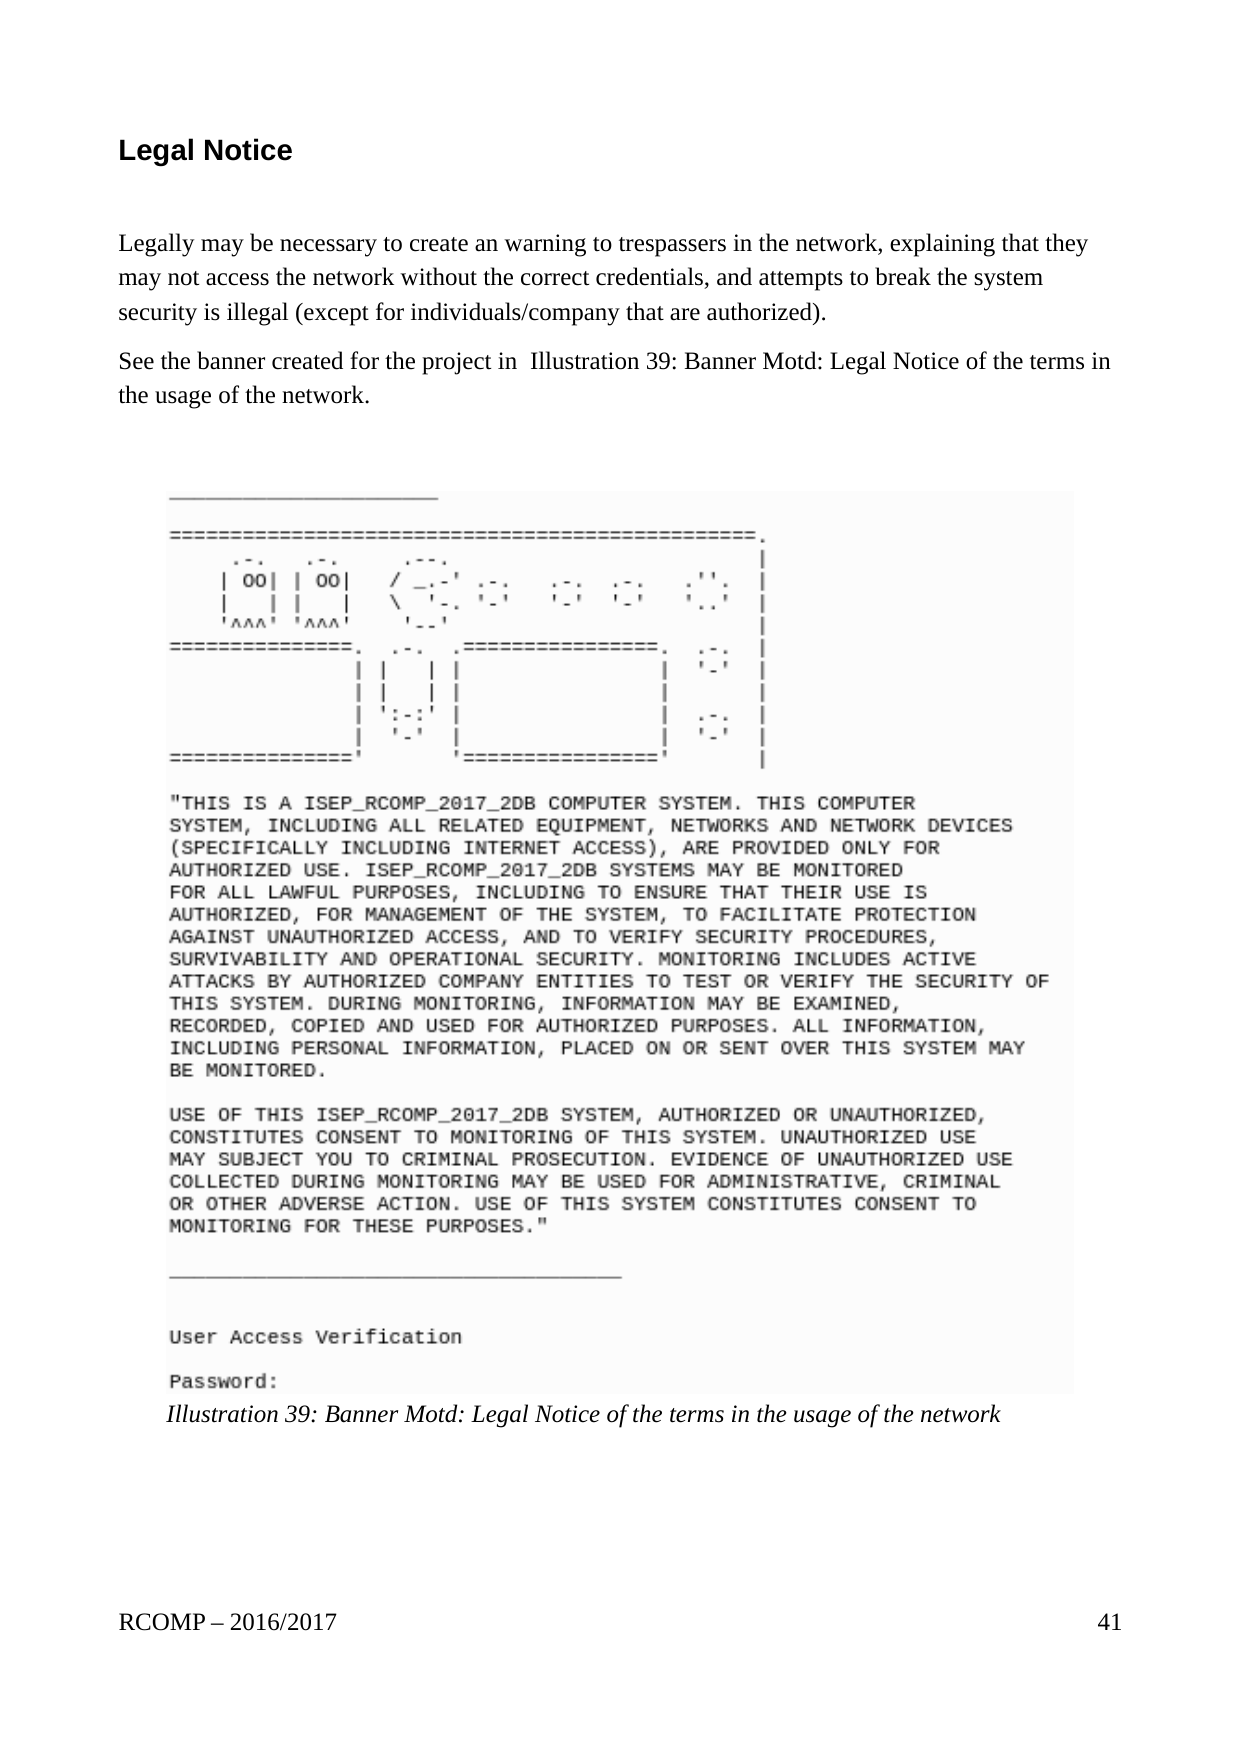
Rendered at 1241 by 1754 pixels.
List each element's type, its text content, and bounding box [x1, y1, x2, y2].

subtitle Legal Notice [118, 133, 1122, 166]
text Illustration 39: Banner Motd: Legal Notice of the terms in the usage of the network [166, 1394, 1074, 1427]
text See the banner created for the project in Illustration 39: Banner Motd: Legal Notice of the terms in the usage of the network. [118, 346, 1122, 409]
text Legally may be necessary to create an warning to trespassers in the network, explaining that they may not access the network without the correct credentials, and attempts to break the system security is illegal (except for individuals/company that are authorized). [118, 228, 1122, 326]
picture [166, 491, 1074, 1394]
